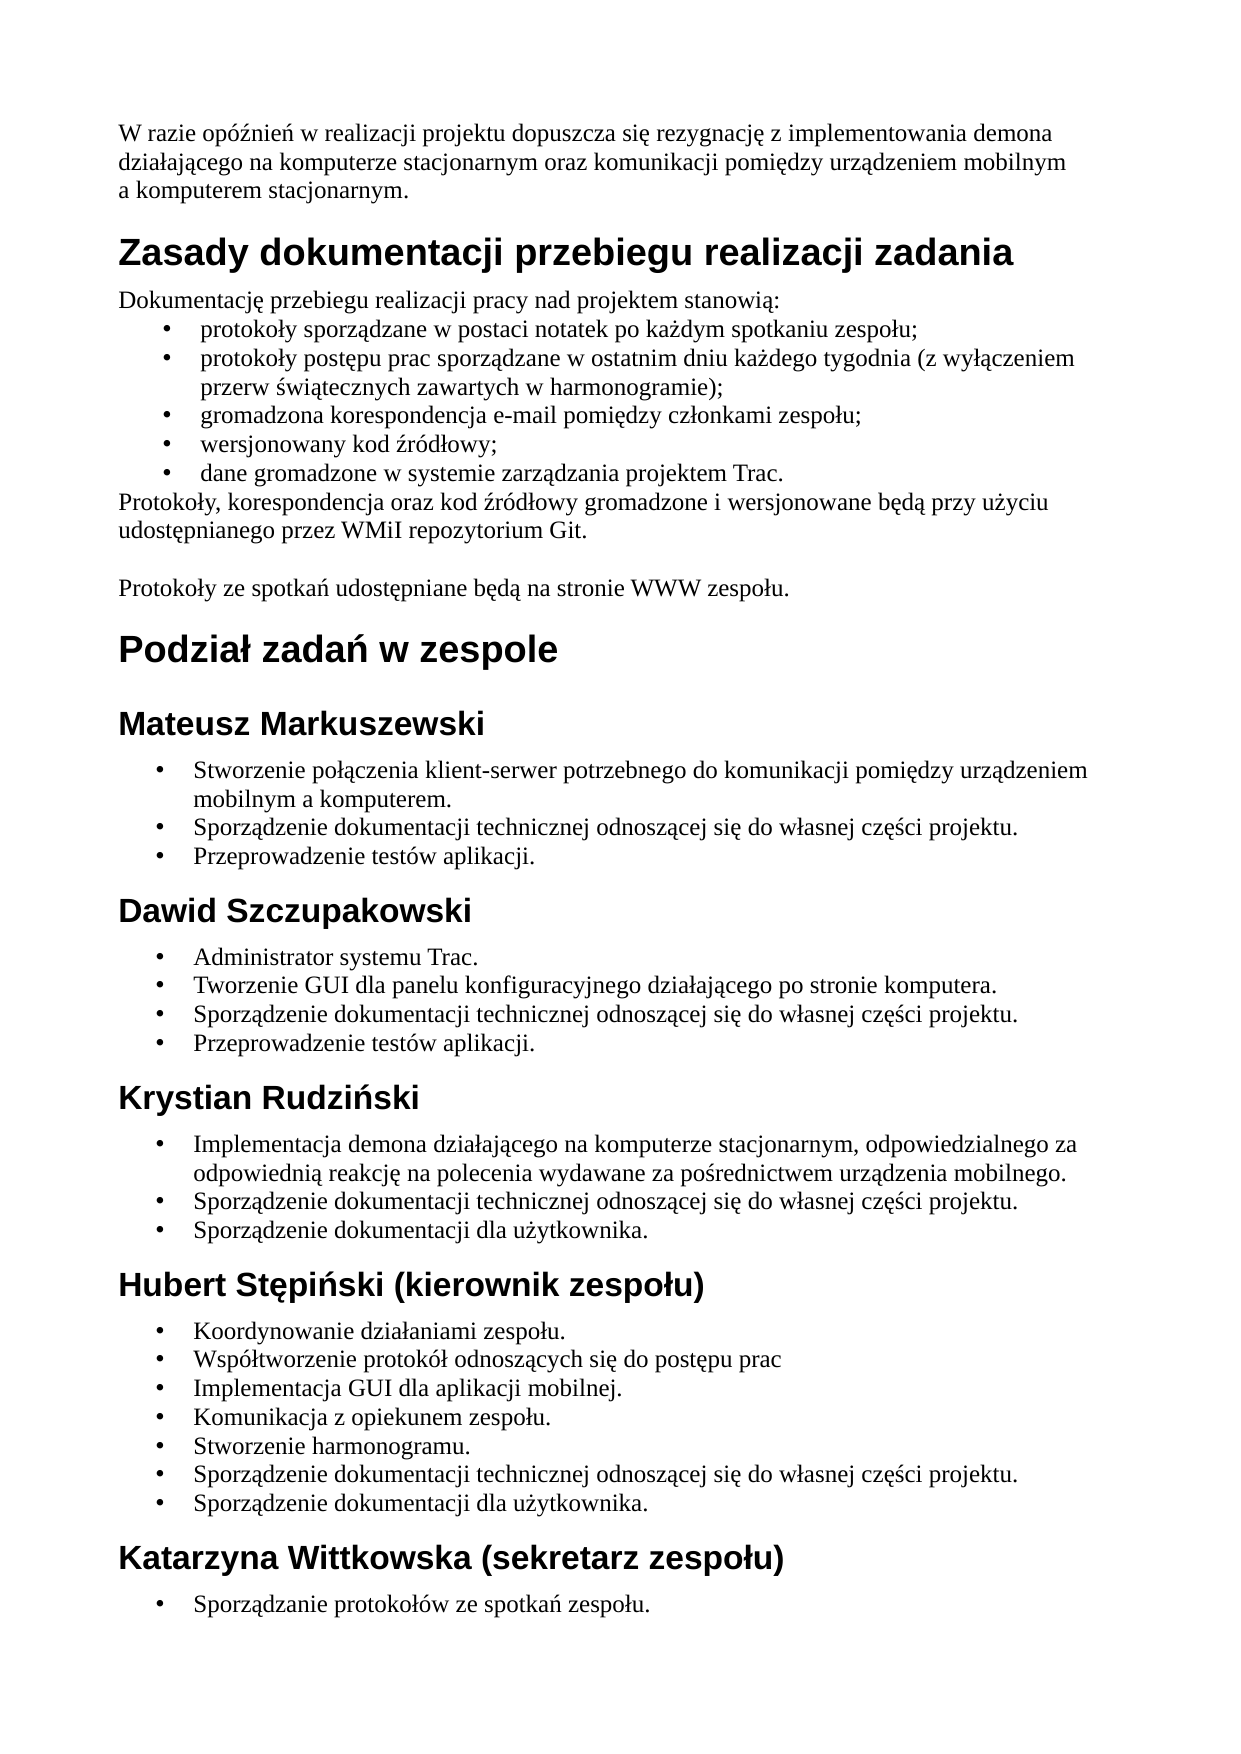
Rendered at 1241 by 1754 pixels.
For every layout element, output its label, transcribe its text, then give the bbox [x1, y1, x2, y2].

subtitle Zasady dokumentacji przebiegu realizacji zadania [118, 229, 1122, 273]
list Sporządzenie dokumentacji technicznej odnoszącej się do własnej części projektu. [156, 999, 1122, 1028]
list Sporządzenie dokumentacji technicznej odnoszącej się do własnej części projektu. [156, 1186, 1122, 1215]
subtitle Katarzyna Wittkowska (sekretarz zespołu) [118, 1538, 1122, 1577]
list Koordynowanie działaniami zespołu. [156, 1316, 1122, 1344]
list Sporządzenie dokumentacji dla użytkownika. [156, 1488, 1122, 1517]
list protokoły sporządzane w postaci notatek po każdym spotkaniu zespołu; [163, 314, 1122, 343]
list Implementacja GUI dla aplikacji mobilnej. [156, 1373, 1122, 1402]
list gromadzona korespondencja e-mail pomiędzy członkami zespołu; [163, 401, 1122, 429]
list Sporządzenie dokumentacji dla użytkownika. [156, 1215, 1122, 1244]
list Administrator systemu Trac. [156, 942, 1122, 971]
list Sporządzenie dokumentacji technicznej odnoszącej się do własnej części projektu. [156, 1459, 1122, 1488]
subtitle Podział zadań w zespole [118, 627, 1122, 670]
list Przeprowadzenie testów aplikacji. [156, 1028, 1122, 1057]
text Protokoły ze spotkań udostępniane będą na stronie WWW zespołu. [118, 573, 1122, 602]
text Dokumentację przebiegu realizacji pracy nad projektem stanowią: [118, 286, 1122, 314]
list Sporządzenie dokumentacji technicznej odnoszącej się do własnej części projektu. [156, 812, 1122, 841]
subtitle Hubert Stępiński (kierownik zespołu) [118, 1265, 1122, 1303]
list Stworzenie połączenia klient-serwer potrzebnego do komunikacji pomiędzy urządzeniem mobilnym a komputerem. [156, 755, 1122, 812]
list Sporządzanie protokołów ze spotkań zespołu. [156, 1589, 1122, 1618]
subtitle Krystian Rudziński [118, 1078, 1122, 1116]
list Przeprowadzenie testów aplikacji. [156, 841, 1122, 870]
list protokoły postępu prac sporządzane w ostatnim dniu każdego tygodnia (z wyłączeniem przerw świątecznych zawartych w harmonogramie); [163, 343, 1122, 401]
list Implementacja demona działającego na komputerze stacjonarnym, odpowiedzialnego za odpowiednią reakcję na polecenia wydawane za pośrednictwem urządzenia mobilnego. [156, 1129, 1122, 1186]
list Tworzenie GUI dla panelu konfiguracyjnego działającego po stronie komputera. [156, 971, 1122, 999]
subtitle Mateusz Markuszewski [118, 704, 1122, 742]
list Komunikacja z opiekunem zespołu. [156, 1402, 1122, 1431]
list Stworzenie harmonogramu. [156, 1431, 1122, 1459]
text Protokoły, korespondencja oraz kod źródłowy gromadzone i wersjonowane będą przy użyciu udostępnianego przez WMiI repozytorium Git. [118, 487, 1122, 544]
list dane gromadzone w systemie zarządzania projektem Trac. [163, 458, 1122, 487]
text W razie opóźnień w realizacji projektu dopuszcza się rezygnację z implementowania demona działającego na komputerze stacjonarnym oraz komunikacji pomiędzy urządzeniem mobilnym a komputerem stacjonarnym. [118, 118, 1122, 204]
list Współtworzenie protokół odnoszących się do postępu prac [156, 1344, 1122, 1373]
list wersjonowany kod źródłowy; [163, 429, 1122, 458]
subtitle Dawid Szczupakowski [118, 891, 1122, 929]
